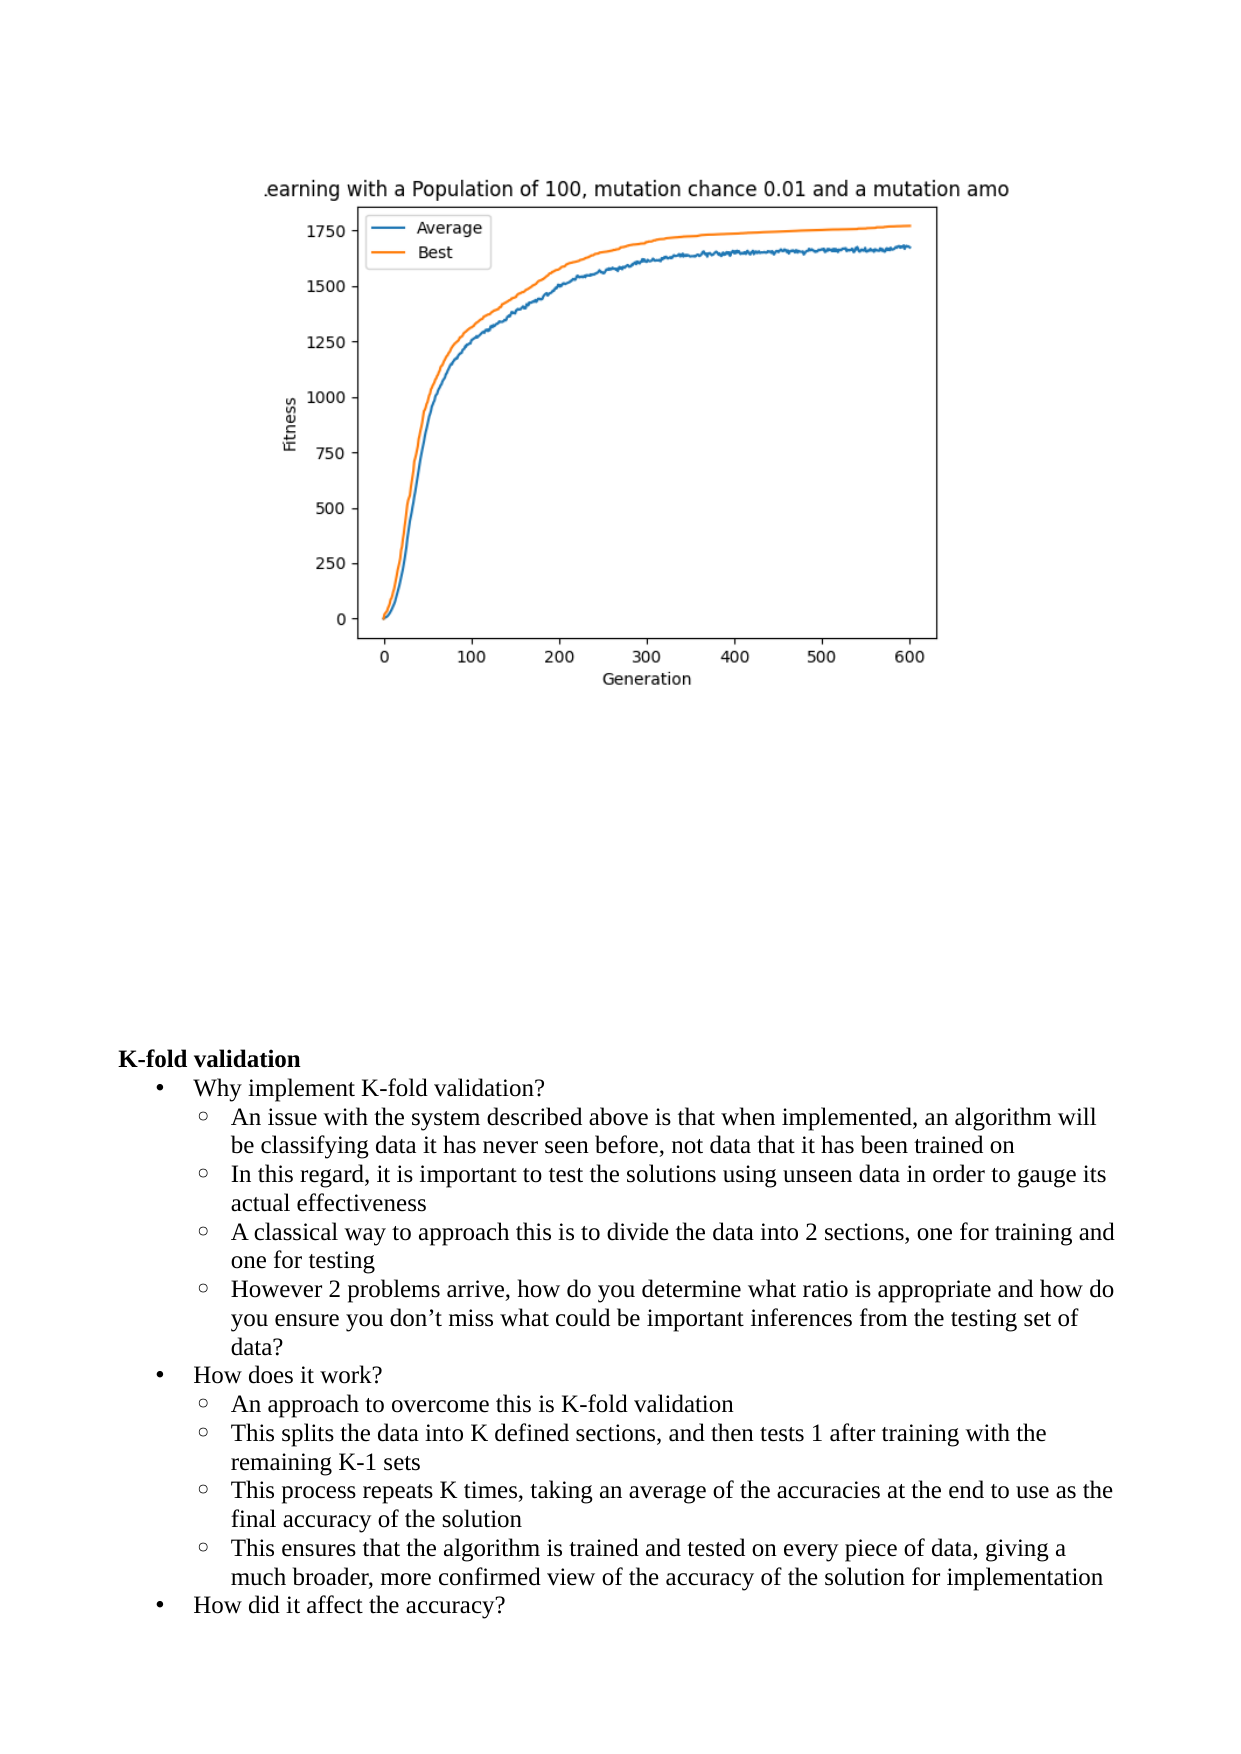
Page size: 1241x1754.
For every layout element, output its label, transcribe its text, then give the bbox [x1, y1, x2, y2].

list An approach to overcome this is K-fold validation [193, 1389, 1122, 1418]
list This splits the data into K defined sections, and then tests 1 after training with the remaining K-1 sets [193, 1418, 1122, 1476]
list This process repeats K times, taking an average of the accuracies at the end to use as the final accuracy of the solution [193, 1476, 1122, 1533]
list A classical way to approach this is to divide the data into 2 sections, one for training and one for testing [193, 1217, 1122, 1274]
list Why implement K-fold validation? [156, 1073, 1122, 1102]
list An issue with the system described above is that when implemented, an algorithm will be classifying data it has never seen before, not data that it has been trained on [193, 1102, 1122, 1159]
list In this regard, it is important to test the solutions using unseen data in order to gauge its actual effectiveness [193, 1159, 1122, 1217]
list However 2 problems arrive, how do you determine what ratio is appropriate and how do you ensure you don’t miss what could be important inferences from the testing set of data? [193, 1274, 1122, 1361]
list This ensures that the algorithm is trained and tested on every piece of data, giving a much broader, more confirmed view of the accuracy of the solution for implementation [193, 1533, 1122, 1591]
list How did it affect the accuracy? [156, 1591, 1122, 1619]
text K-fold validation [118, 1044, 1122, 1073]
picture [264, 140, 1011, 700]
list How does it work? [156, 1361, 1122, 1389]
